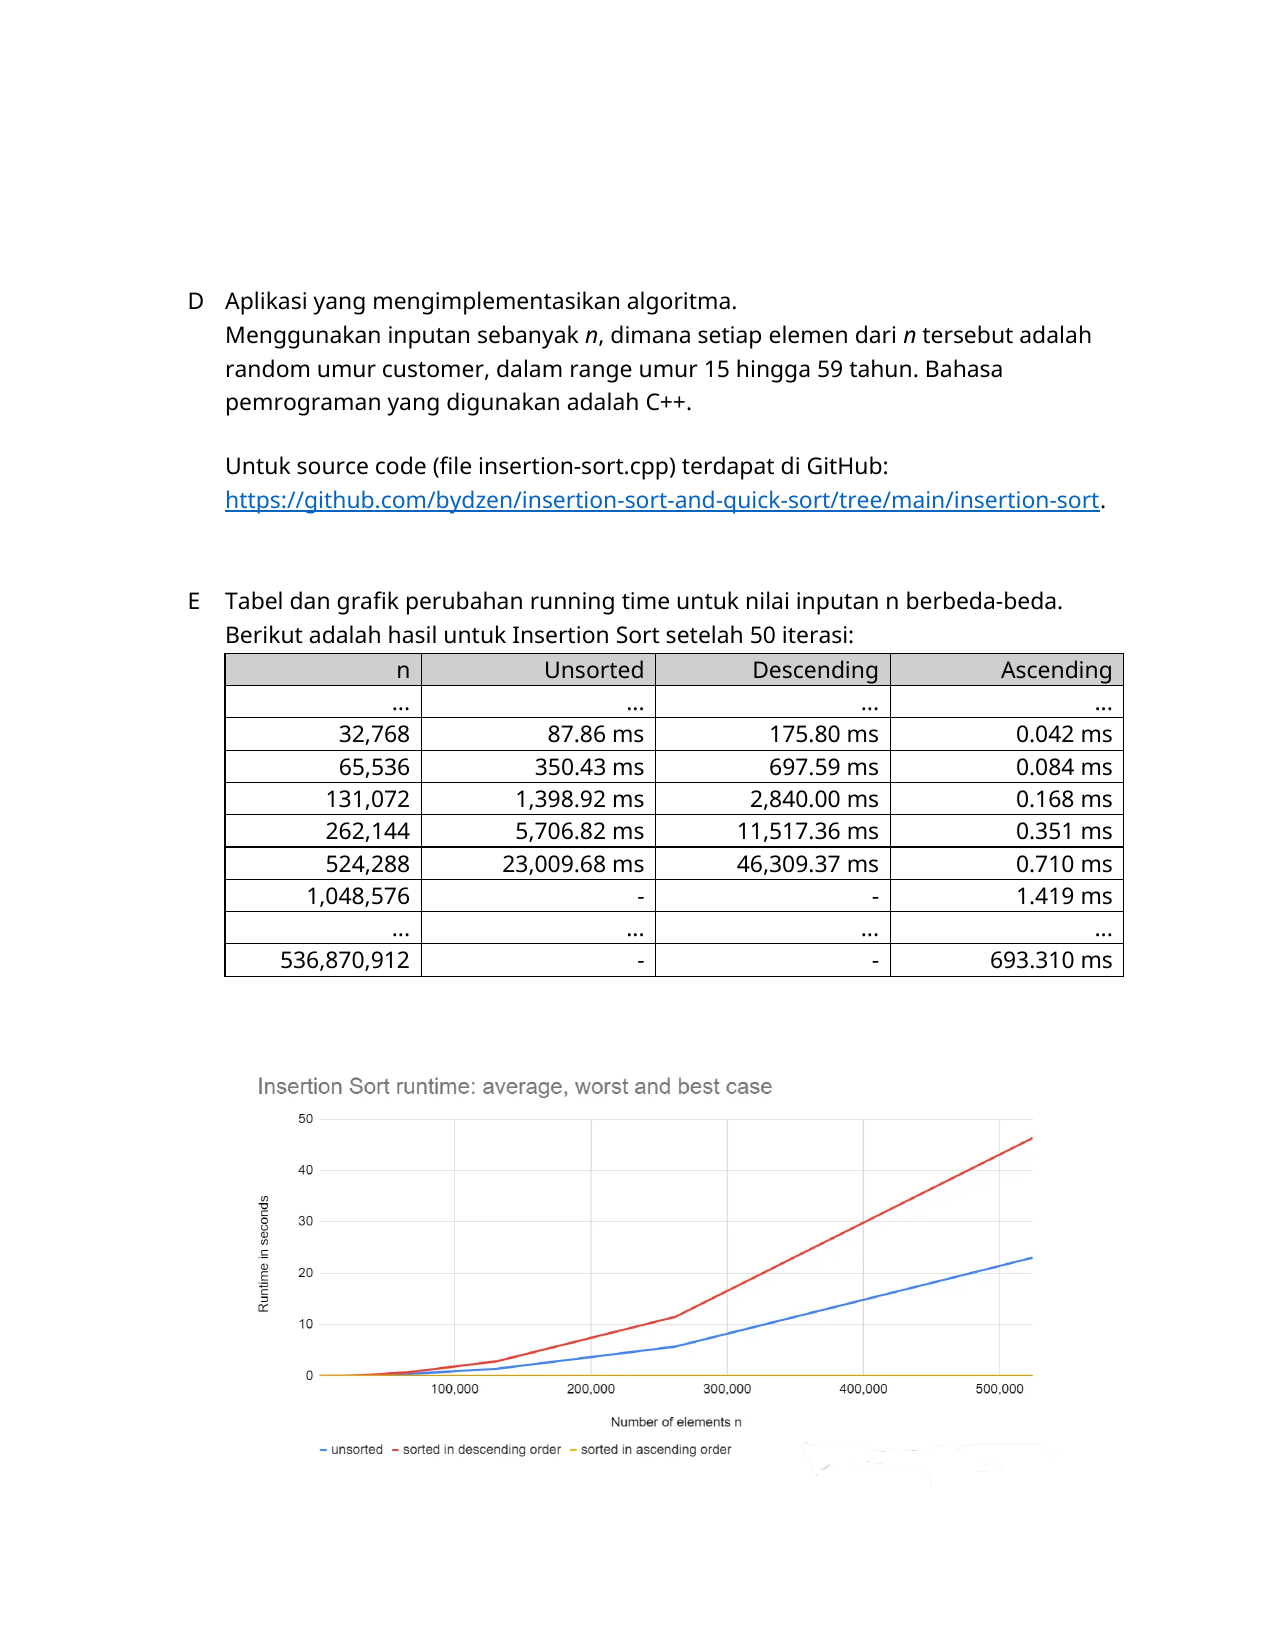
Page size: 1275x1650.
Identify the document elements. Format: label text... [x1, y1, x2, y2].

table_cell ... [422, 686, 655, 717]
table_cell 1,048,576 [226, 880, 421, 911]
list Berikut adalah hasil untuk Insertion Sort setelah 50 iterasi: [225, 619, 1125, 650]
list Aplikasi yang mengimplementasikan algoritma. [187, 285, 1125, 316]
table_cell ... [656, 686, 890, 717]
table_cell 32,768 [226, 718, 421, 749]
table_cell - [422, 944, 655, 976]
table_header n [226, 654, 421, 685]
list https://github.com/bydzen/insertion-sort-and-quick-sort/tree/main/insertion-sort. [225, 484, 1125, 515]
table_cell ... [226, 912, 421, 943]
table_cell - [656, 944, 890, 976]
table_cell 87.86 ms [422, 718, 655, 749]
list Tabel dan grafik perubahan running time untuk nilai inputan n berbeda-beda. [187, 585, 1125, 616]
table_cell 0.168 ms [891, 783, 1123, 814]
table_cell 0.351 ms [891, 815, 1123, 846]
table_cell 175.80 ms [656, 718, 890, 749]
table_cell 2,840.00 ms [656, 783, 890, 814]
table_cell 11,517.36 ms [656, 815, 890, 846]
table_cell 697.59 ms [656, 751, 890, 782]
table_cell 1.419 ms [891, 880, 1123, 911]
list Untuk source code (file insertion-sort.cpp) terdapat di GitHub: [225, 450, 1125, 481]
table_cell ... [891, 686, 1123, 717]
table_cell ... [656, 912, 890, 943]
table_header Descending [656, 654, 890, 685]
table_cell 1,398.92 ms [422, 783, 655, 814]
table_header Unsorted [422, 654, 655, 685]
table_cell - [422, 880, 655, 911]
table_cell 65,536 [226, 751, 421, 782]
table_cell 23,009.68 ms [422, 848, 655, 879]
table_cell 536,870,912 [226, 944, 421, 976]
table_cell ... [422, 912, 655, 943]
picture [225, 1044, 1069, 1487]
table_cell 0.710 ms [891, 848, 1123, 879]
table_cell 0.084 ms [891, 751, 1123, 782]
list Menggunakan inputan sebanyak n, dimana setiap elemen dari n tersebut adalah random umur customer, dalam range umur 15 hingga 59 tahun. Bahasa pemrograman yang digunakan adalah C++. [225, 319, 1125, 417]
table_cell 131,072 [226, 783, 421, 814]
table_header Ascending [891, 654, 1123, 685]
table_cell 262,144 [226, 815, 421, 846]
table_cell 524,288 [226, 848, 421, 879]
table_cell ... [891, 912, 1123, 943]
table_cell 0.042 ms [891, 718, 1123, 749]
table_cell 5,706.82 ms [422, 815, 655, 846]
table_cell 46,309.37 ms [656, 848, 890, 879]
table_cell - [656, 880, 890, 911]
table_cell 693.310 ms [891, 944, 1123, 976]
table_cell 350.43 ms [422, 751, 655, 782]
table_cell ... [226, 686, 421, 717]
